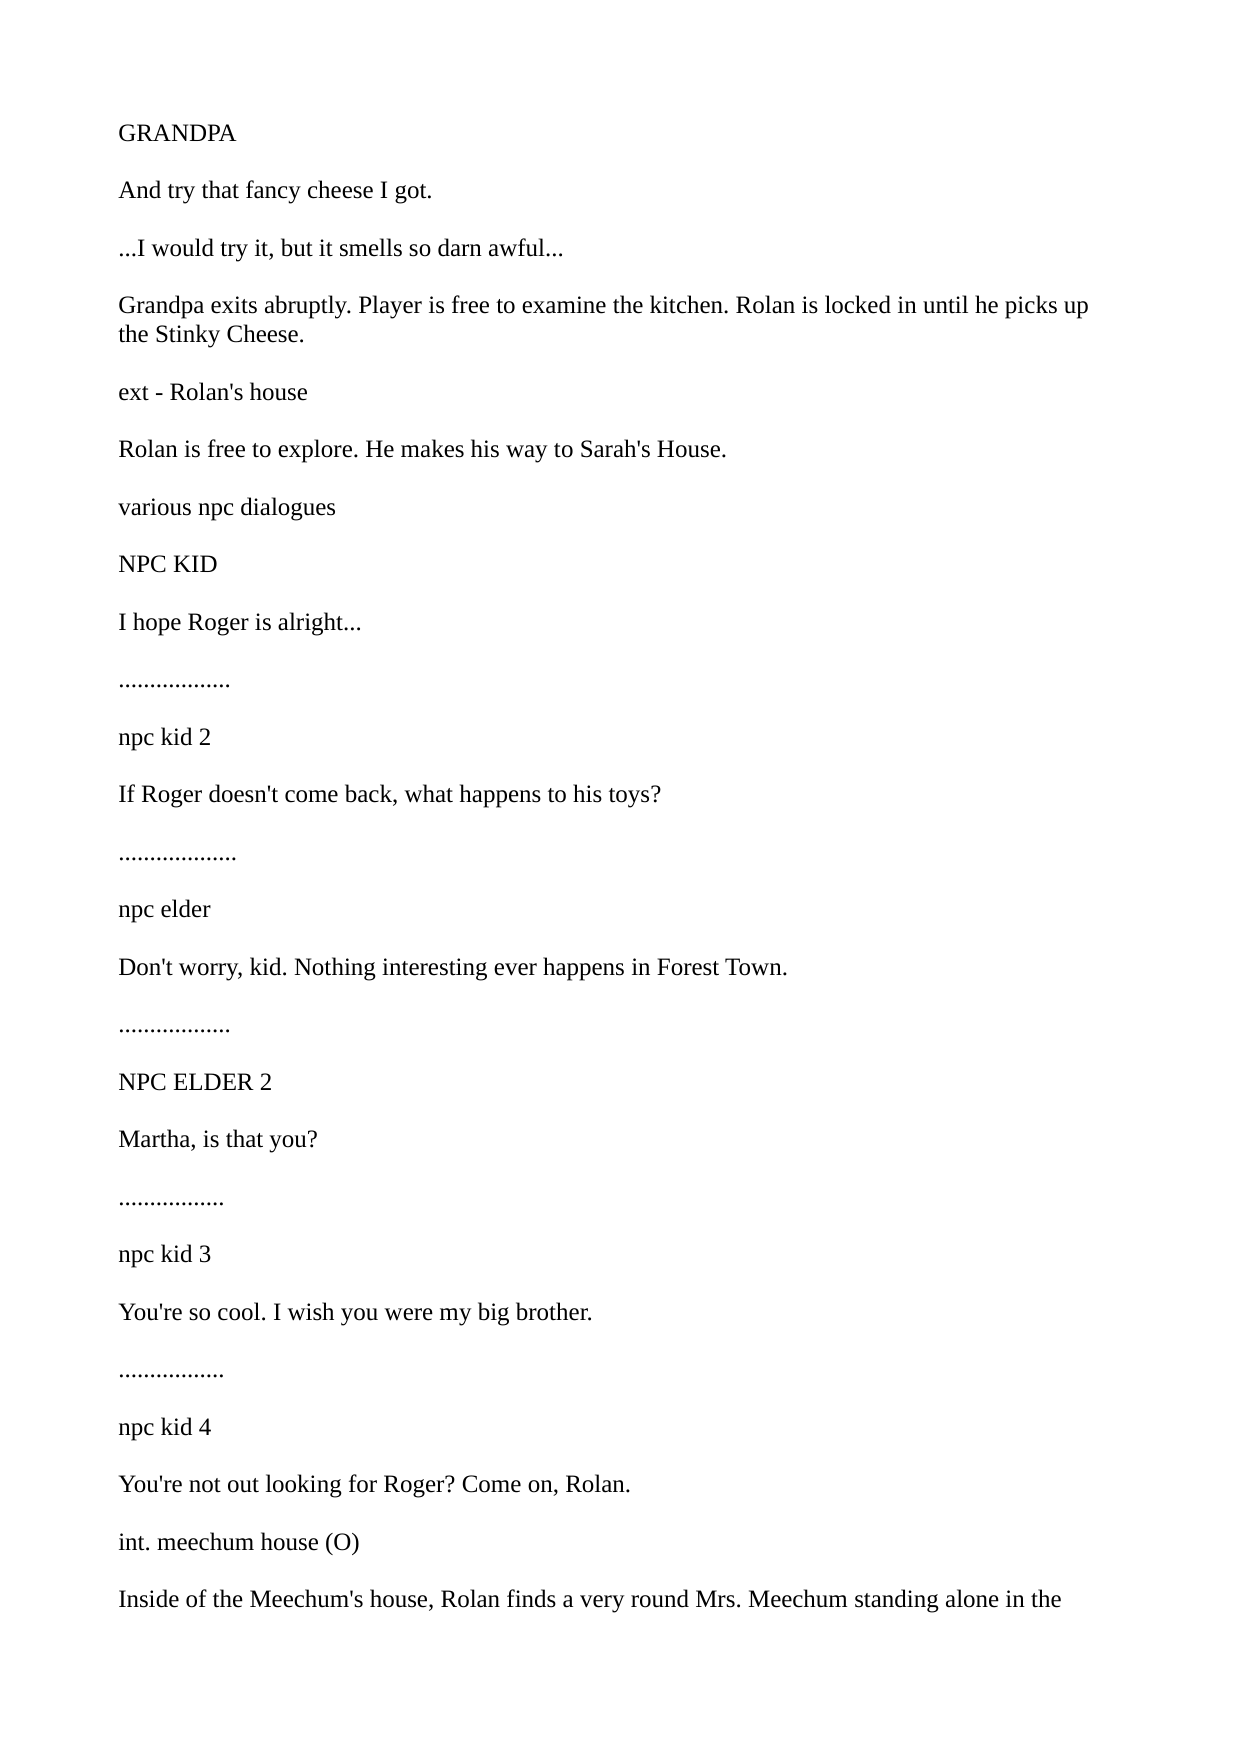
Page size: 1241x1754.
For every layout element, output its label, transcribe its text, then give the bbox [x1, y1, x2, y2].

text I hope Roger is alright... [118, 607, 1122, 636]
text ................. [118, 1354, 1122, 1383]
text ................. [118, 1182, 1122, 1211]
text ...I would try it, but it smells so darn awful... [118, 233, 1122, 262]
text .................. [118, 1009, 1122, 1038]
text npc kid 4 [118, 1412, 1122, 1441]
text You're not out looking for Roger? Come on, Rolan. [118, 1469, 1122, 1498]
text Martha, is that you? [118, 1124, 1122, 1153]
text Don't worry, kid. Nothing interesting ever happens in Forest Town. [118, 952, 1122, 981]
text NPC KID [118, 549, 1122, 578]
text GRANDPA [118, 118, 1122, 147]
text And try that fancy cheese I got. [118, 176, 1122, 204]
text .................. [118, 664, 1122, 693]
text various npc dialogues [118, 492, 1122, 521]
text Inside of the Meechum's house, Rolan finds a very round Mrs. Meechum standing alone in the [118, 1584, 1122, 1613]
text You're so cool. I wish you were my big brother. [118, 1297, 1122, 1326]
text NPC ELDER 2 [118, 1067, 1122, 1096]
text int. meechum house (O) [118, 1527, 1122, 1556]
text Rolan is free to explore. He makes his way to Sarah's House. [118, 434, 1122, 463]
text npc kid 3 [118, 1239, 1122, 1268]
text Grandpa exits abruptly. Player is free to examine the kitchen. Rolan is locked in until he picks up the Stinky Cheese. [118, 291, 1122, 348]
text npc elder [118, 894, 1122, 923]
text ext - Rolan's house [118, 377, 1122, 406]
text If Roger doesn't come back, what happens to his toys? [118, 779, 1122, 808]
text npc kid 2 [118, 722, 1122, 751]
text ................... [118, 837, 1122, 866]
